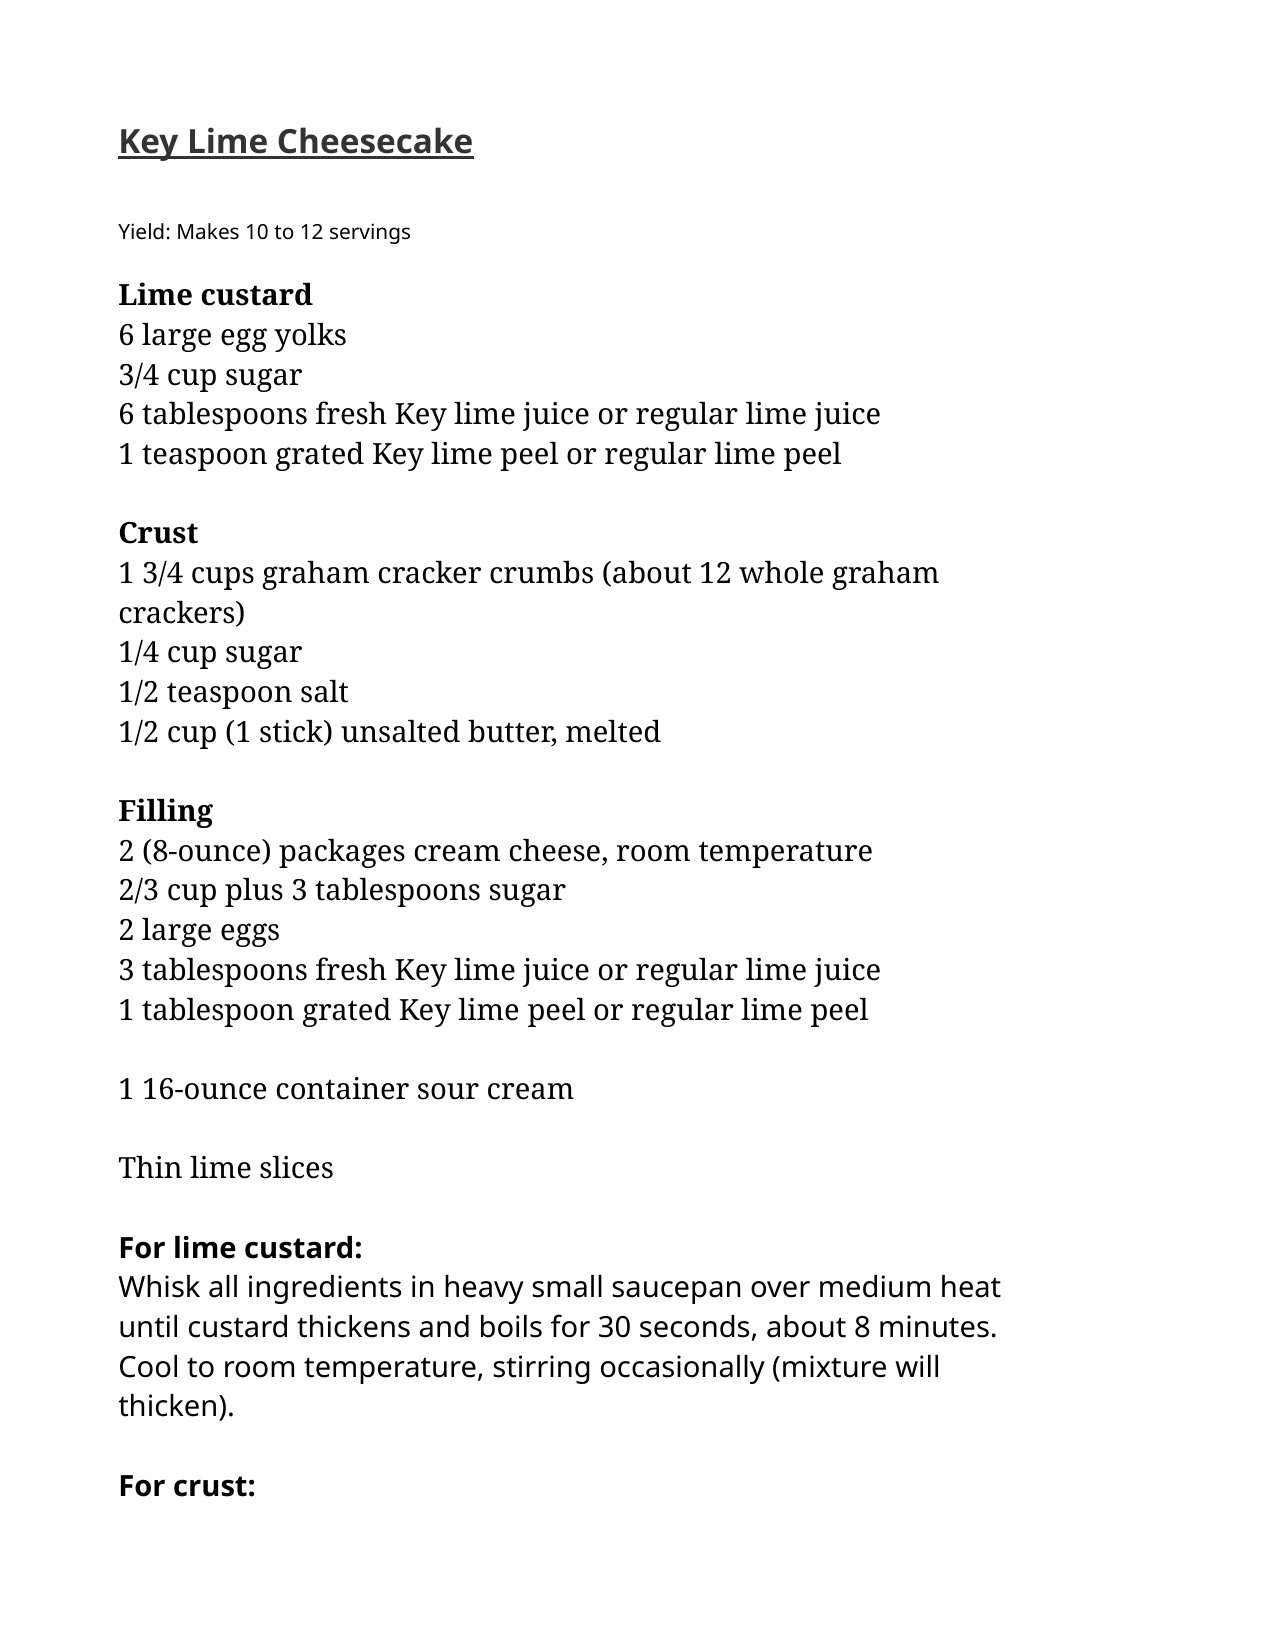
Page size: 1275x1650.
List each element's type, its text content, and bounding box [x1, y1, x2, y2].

table_header Yield: Makes 10 to 12 servings Lime custard 6 large egg yolks 3/4 cup sugar 6 tablespoons fresh Key lime juice or regular lime juice 1 teaspoon grated Key lime peel or regular lime peel Crust 1 3/4 cups graham cracker crumbs (about 12 whole graham crackers) 1/4 cup sugar 1/2 teaspoon salt 1/2 cup (1 stick) unsalted butter, melted Filling 2 (8-ounce) packages cream cheese, room temperature 2/3 cup plus 3 tablespoons sugar 2 large eggs 3 tablespoons fresh Key lime juice or regular lime juice 1 tablespoon grated Key lime peel or regular lime peel 1 16-ounce container sour cream Thin lime slices For lime custard: Whisk all ingredients in heavy small saucepan over medium heat until custard thickens and boils for 30 seconds, about 8 minutes. Cool to room temperature, stirring occasionally (mixture will thicken). For crust: [107, 189, 1018, 1505]
text Key Lime Cheesecake [118, 118, 1157, 163]
